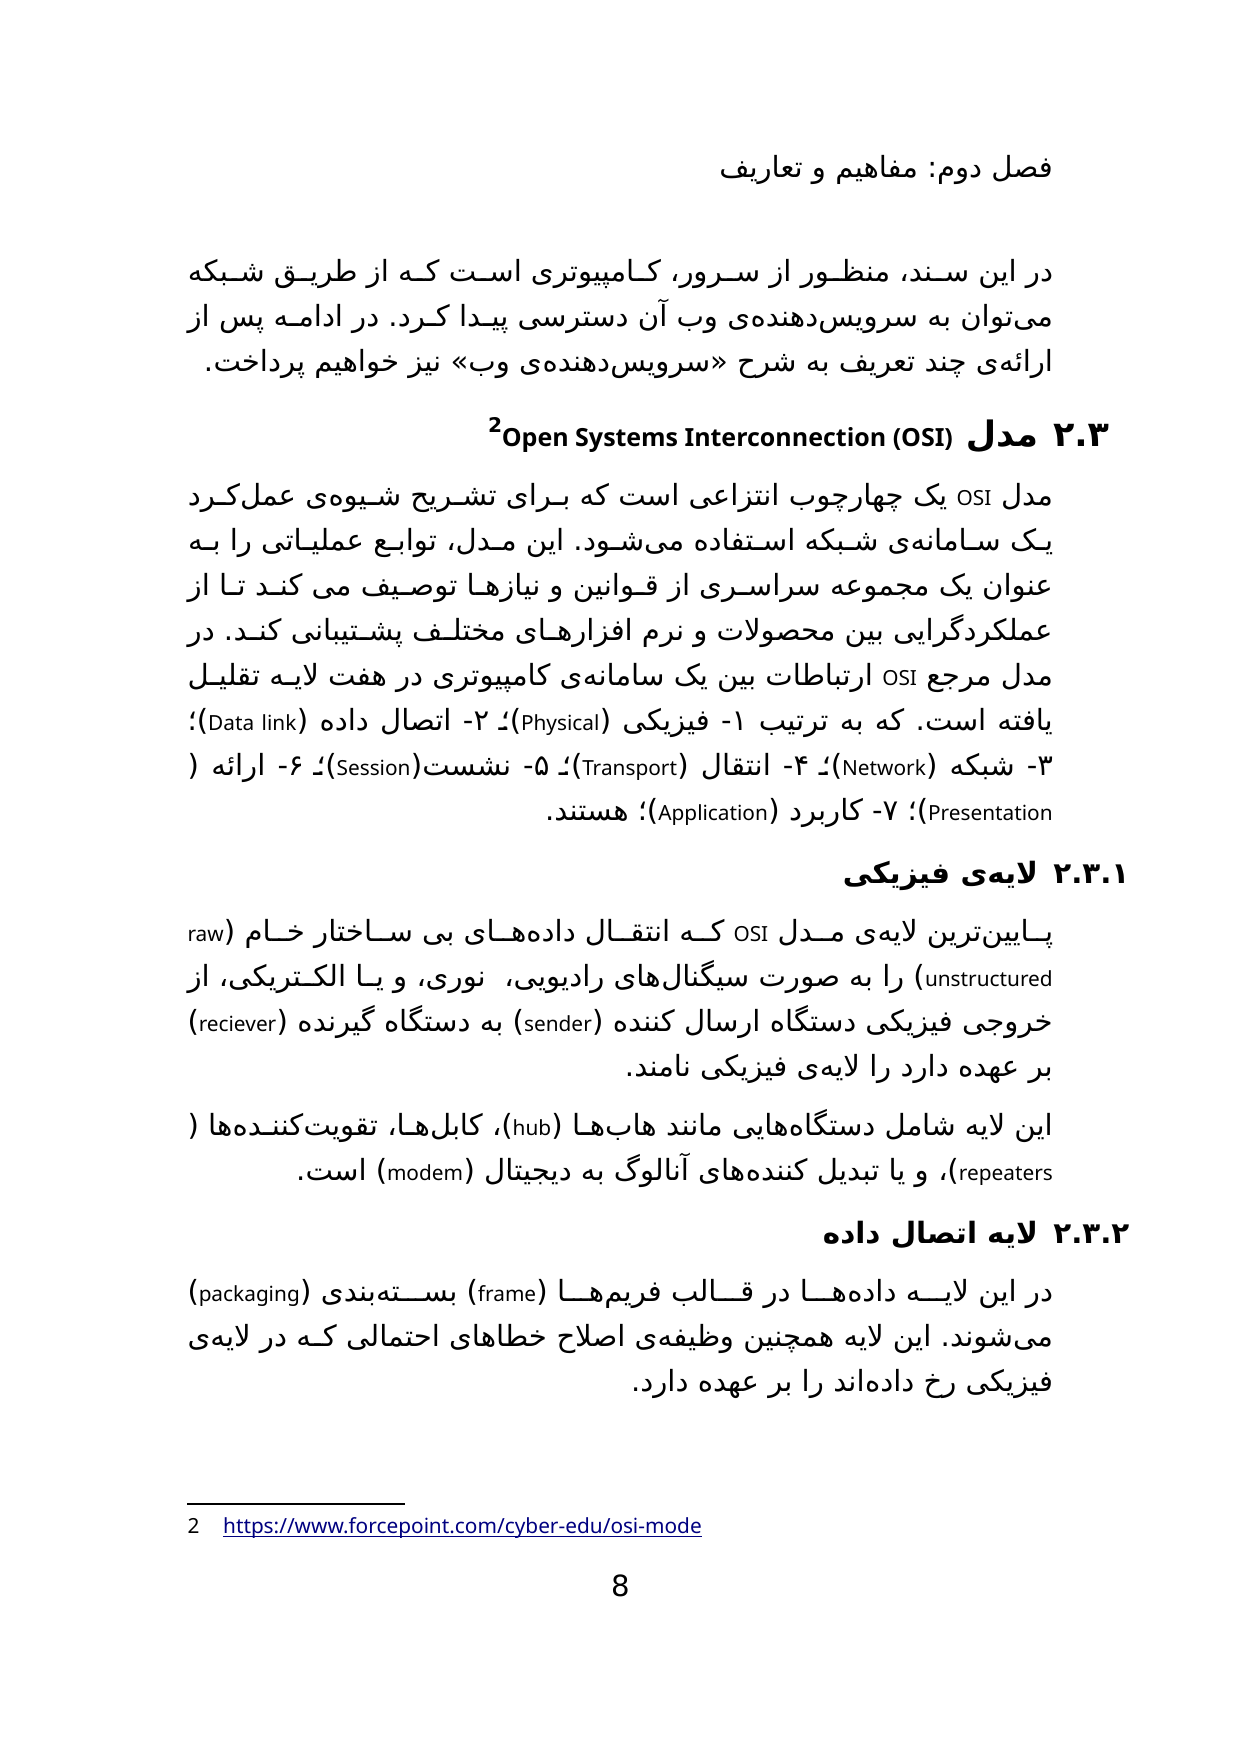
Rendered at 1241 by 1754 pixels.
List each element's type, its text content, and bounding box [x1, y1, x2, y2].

text در این لایه داده‌ها در قالب فریم‌ها (frame) بسته‌بندی (packaging) می‌شوند. این لایه همچنین وظیفه‌ی اصلاح خطاهای احتمالی که در لایه‌ی فیزیکی رخ داده‌اند را بر عهده دارد. [187, 1263, 1053, 1398]
subtitle لایه اتصال داده [187, 1217, 1053, 1251]
text در این سند، منظور از سرور، کامپیوتری است که از طریق شبکه می‌توان به سرویس‌دهنده‌ی وب آن دسترسی پیدا کرد. در ادامه پس از ارائه‌ی چند تعریف به شرح «سرویس‌دهنده‌ی وب» نیز خواهیم پرداخت. [187, 243, 1053, 378]
text پایین‌ترین لایه‌ی مدل OSI که انتقال داده‌های بی ساختار خام (raw unstructured) را به صورت سیگنال‌های رادیویی، نوری، و یا الکتریکی، از خروجی فیزیکی دستگاه ارسال کننده (sender) به دستگاه گیرنده (reciever) بر عهده دارد را لایه‌ی فیزیکی نامند. [187, 903, 1053, 1083]
subtitle مدل Open Systems Interconnection (OSI) [187, 414, 1053, 454]
subtitle لایه‌ی فیزیکی [187, 856, 1053, 890]
text https://www.forcepoint.com/cyber-edu/osi-mode [187, 1510, 1053, 1540]
text مدل OSI یک چهارچوب انتزاعی است که برای تشریح شیوه‌ی عمل‌کرد یک سامانه‌ی شبکه استفاده می‌شود. این مدل، توابع عملیاتی را به عنوان یک مجموعه سراسری از قوانین و نیازها توصیف می کند تا از عملکردگرایی بین محصولات و نرم افزارهای مختلف پشتیبانی کند. در مدل مرجع OSI ارتباطات بین یک سامانه‌ی کامپیوتری در هفت لایه تقلیل یافته است. که به ترتیب ۱- فیزیکی (Physical)؛ ۲- اتصال داده (Data link)؛ ۳- شبکه (Network)؛ ۴- انتقال (Transport)؛ ۵- نشست(Session)؛ ۶- ارائه (Presentation)؛ ۷- کاربرد (Application)؛ هستند. [187, 467, 1053, 827]
text این لایه شامل دستگاه‌هایی مانند هاب‌ها (hub)، کابل‌ها، تقویت‌کننده‌ها (repeaters)، و یا تبدیل کننده‌های آنالوگ به دیجیتال (modem) است. [187, 1097, 1053, 1187]
